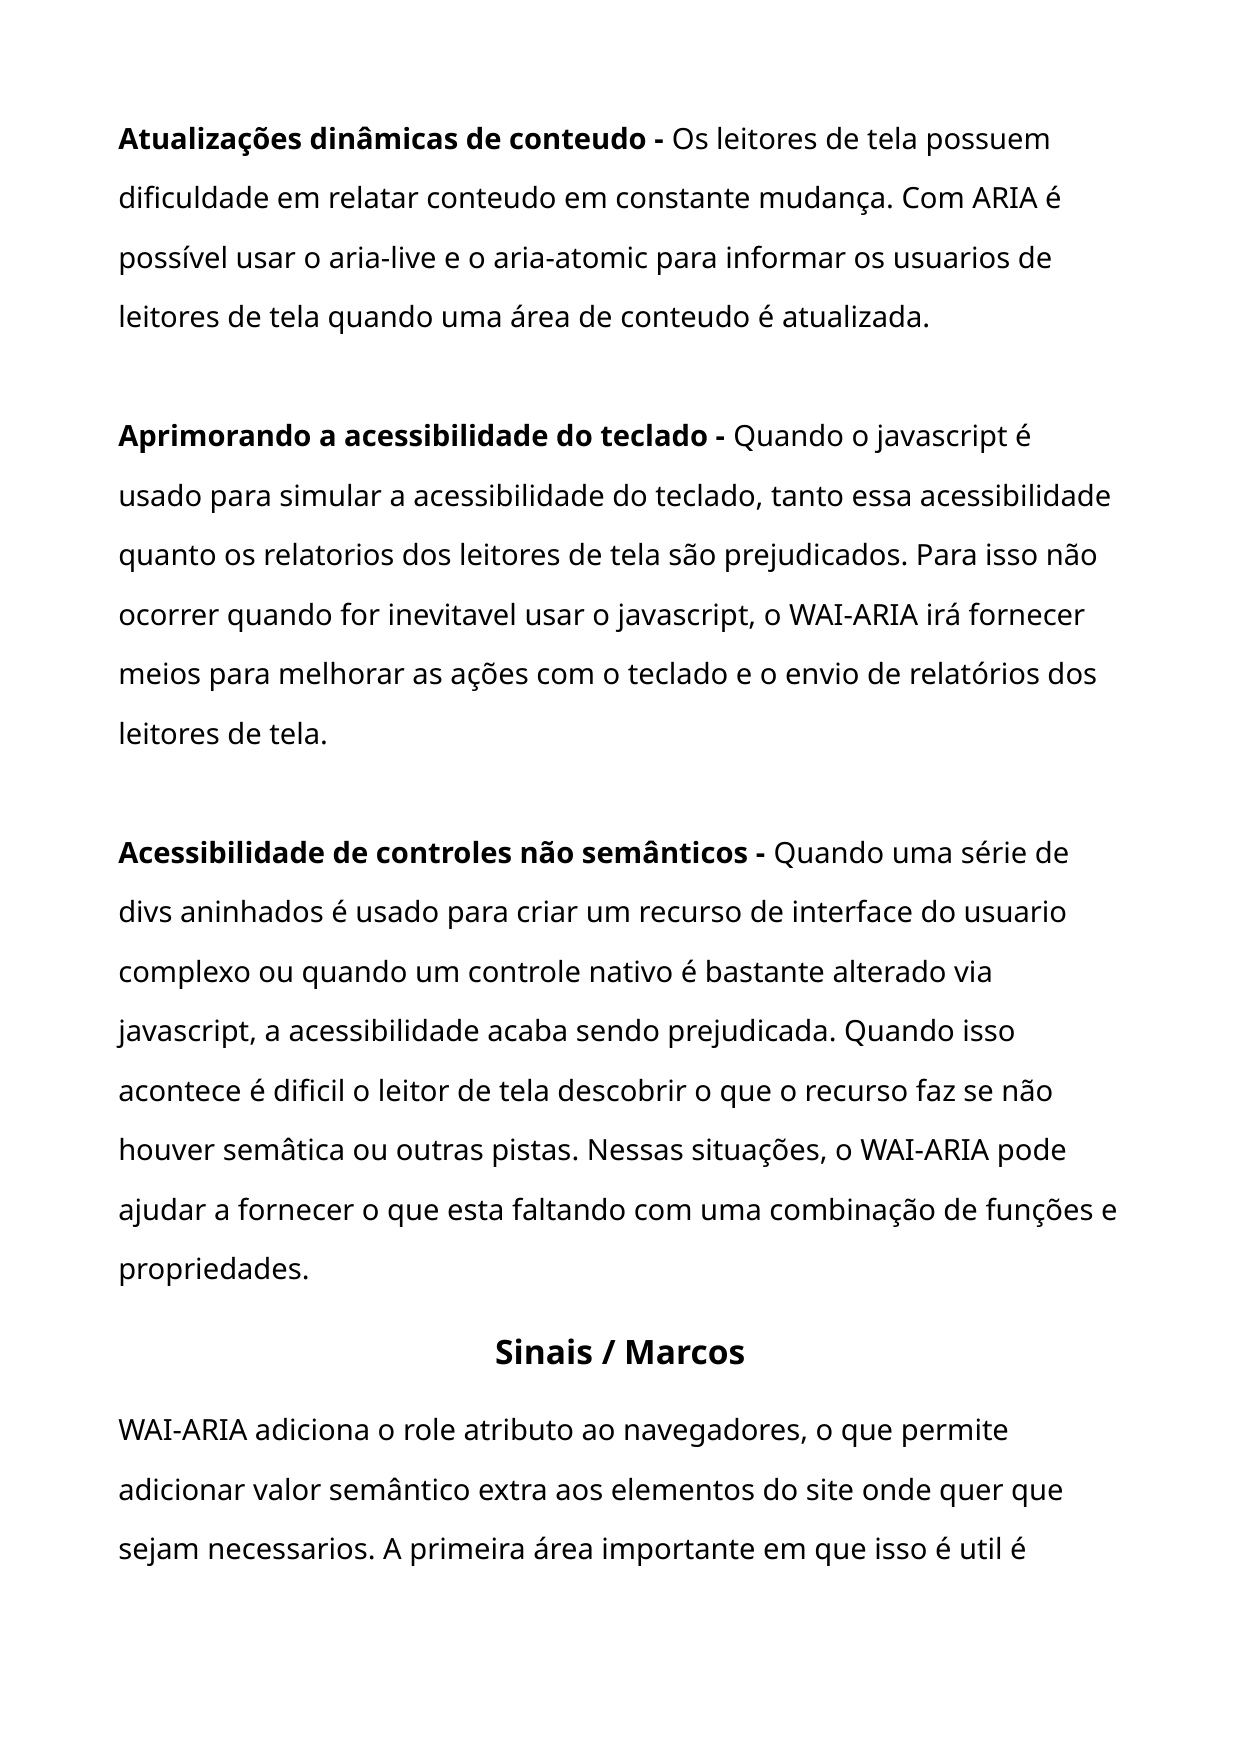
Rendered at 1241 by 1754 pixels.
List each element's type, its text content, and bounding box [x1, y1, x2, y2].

text Atualizações dinâmicas de conteudo - Os leitores de tela possuem dificuldade em relatar conteudo em constante mudança. Com ARIA é possível usar o aria-live e o aria-atomic para informar os usuarios de leitores de tela quando uma área de conteudo é atualizada. [118, 118, 1122, 336]
text Aprimorando a acessibilidade do teclado - Quando o javascript é usado para simular a acessibilidade do teclado, tanto essa acessibilidade quanto os relatorios dos leitores de tela são prejudicados. Para isso não ocorrer quando for inevitavel usar o javascript, o WAI-ARIA irá fornecer meios para melhorar as ações com o teclado e o envio de relatórios dos leitores de tela. [118, 416, 1122, 753]
text Acessibilidade de controles não semânticos - Quando uma série de divs aninhados é usado para criar um recurso de interface do usuario complexo ou quando um controle nativo é bastante alterado via javascript, a acessibilidade acaba sendo prejudicada. Quando isso acontece é dificil o leitor de tela descobrir o que o recurso faz se não houver semâtica ou outras pistas. Nessas situações, o WAI-ARIA pode ajudar a fornecer o que esta faltando com uma combinação de funções e propriedades. [118, 832, 1122, 1288]
text WAI-ARIA adiciona o role atributo ao navegadores, o que permite adicionar valor semântico extra aos elementos do site onde quer que sejam necessarios. A primeira área importante em que isso é util é [118, 1409, 1122, 1568]
subtitle Sinais / Marcos [118, 1328, 1122, 1374]
